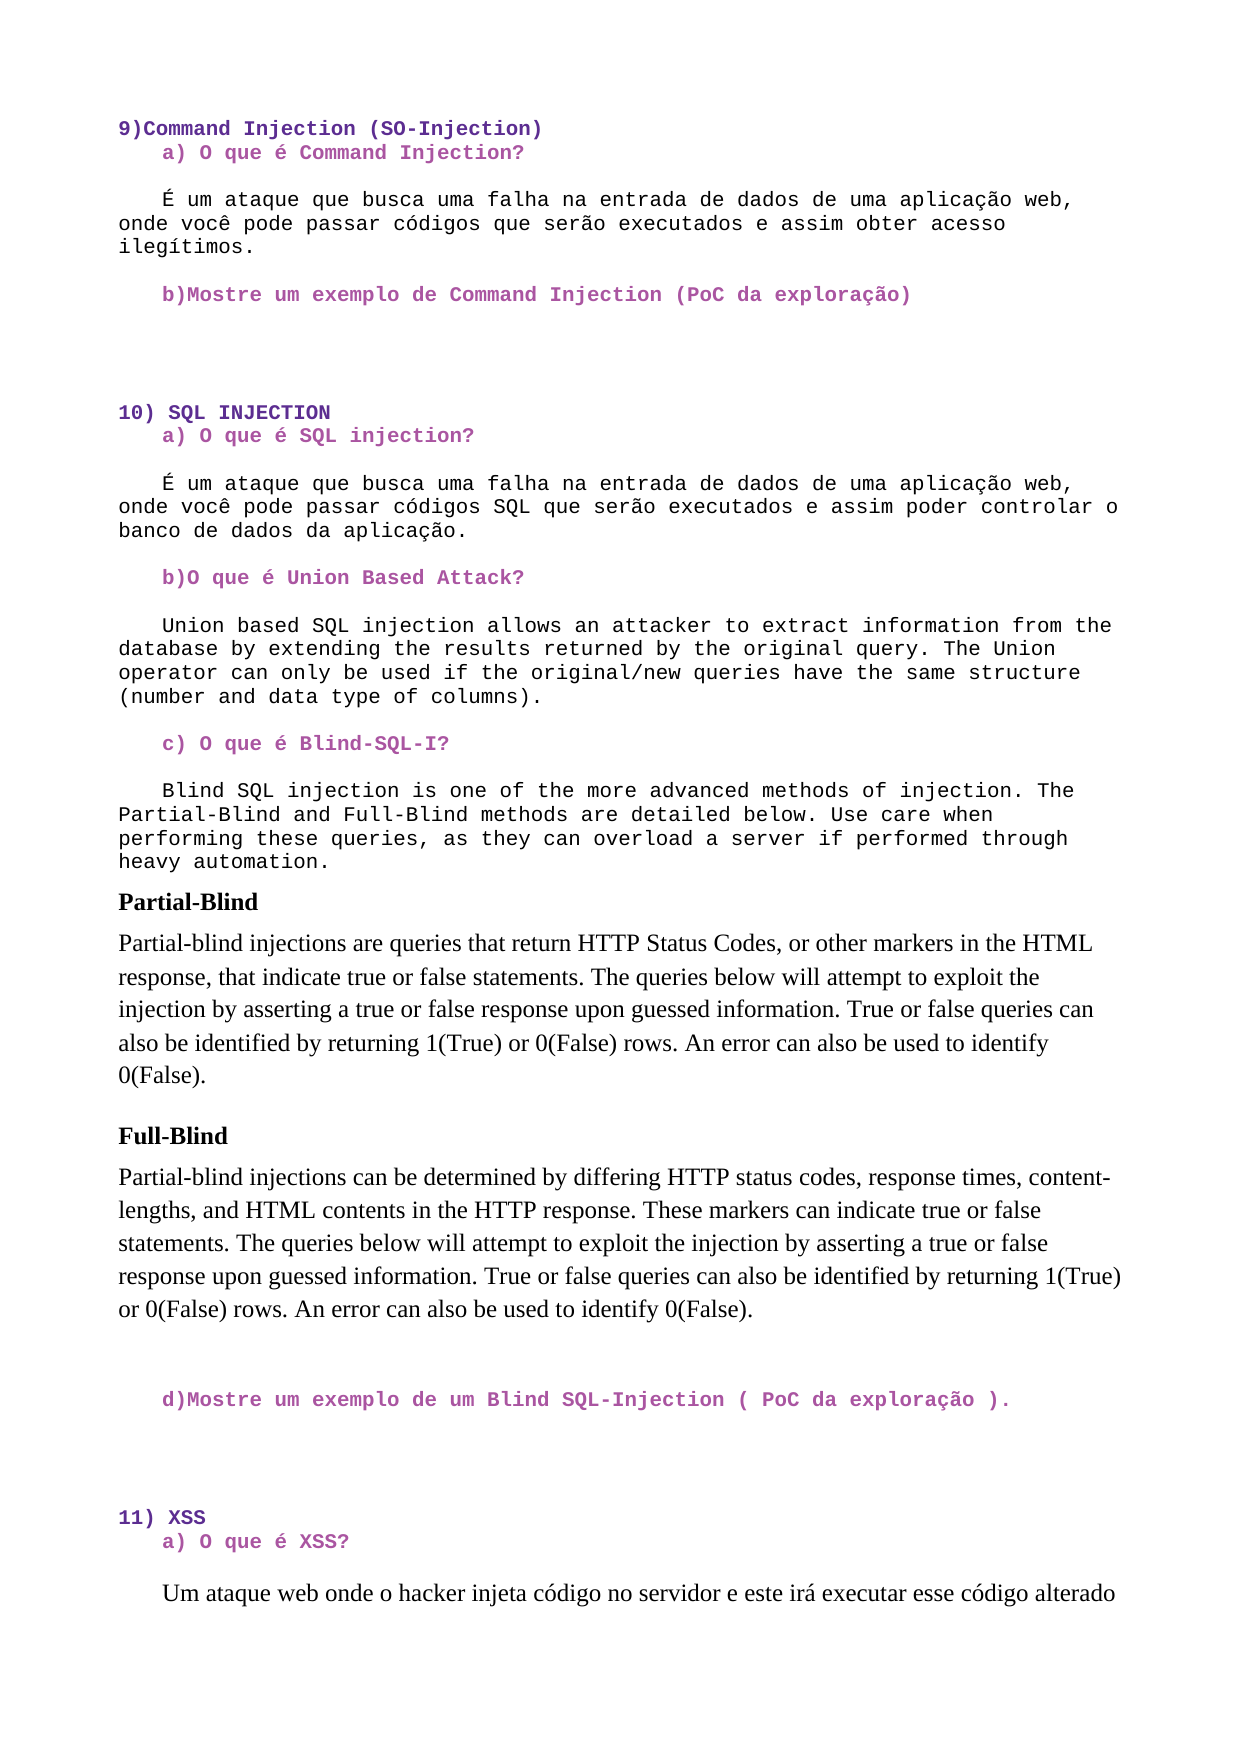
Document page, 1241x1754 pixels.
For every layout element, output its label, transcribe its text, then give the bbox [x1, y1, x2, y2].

text Partial-blind injections are queries that return HTTP Status Codes, or other markers in the HTML response, that indicate true or false statements. The queries below will attempt to exploit the injection by asserting a true or false response upon guessed information. True or false queries can also be identified by returning 1(True) or 0(False) rows. An error can also be used to identify 0(False). [118, 928, 1122, 1089]
text Blind SQL injection is one of the more advanced methods of injection. The Partial-Blind and Full-Blind methods are detailed below. Use care when performing these queries, as they can overload a server if performed through heavy automation. [118, 780, 1122, 875]
text b)O que é Union Based Attack? [118, 567, 1122, 591]
text Um ataque web onde o hacker injeta código no servidor e este irá executar esse código alterado [118, 1578, 1122, 1607]
text c) O que é Blind-SQL-I? [118, 733, 1122, 757]
text Union based SQL injection allows an attacker to extract information from the database by extending the results returned by the original query. The Union operator can only be used if the original/new queries have the same structure (number and data type of columns). [118, 615, 1122, 709]
text a) O que é SQL injection? [118, 426, 1122, 449]
text É um ataque que busca uma falha na entrada de dados de uma aplicação web, onde você pode passar códigos SQL que serão executados e assim poder controlar o banco de dados da aplicação. [118, 473, 1122, 544]
text É um ataque que busca uma falha na entrada de dados de uma aplicação web, onde você pode passar códigos que serão executados e assim obter acesso ilegítimos. [118, 189, 1122, 260]
text a) O que é XSS? [118, 1531, 1122, 1554]
subtitle Partial-Blind [118, 887, 1122, 916]
text a) O que é Command Injection? [118, 142, 1122, 165]
text Partial-blind injections can be determined by differing HTTP status codes, response times, content-lengths, and HTML contents in the HTTP response. These markers can indicate true or false statements. The queries below will attempt to exploit the injection by asserting a true or false response upon guessed information. True or false queries can also be identified by returning 1(True) or 0(False) rows. An error can also be used to identify 0(False). [118, 1162, 1122, 1323]
subtitle Full-Blind [118, 1121, 1122, 1149]
text 9)Command Injection (SO-Injection) [118, 118, 1122, 142]
text d)Mostre um exemplo de um Blind SQL-Injection ( PoC da exploração ). [118, 1389, 1122, 1413]
text b)Mostre um exemplo de Command Injection (PoC da exploração) [118, 284, 1122, 307]
text 10) SQL INJECTION [118, 402, 1122, 426]
text 11) XSS [118, 1507, 1122, 1531]
